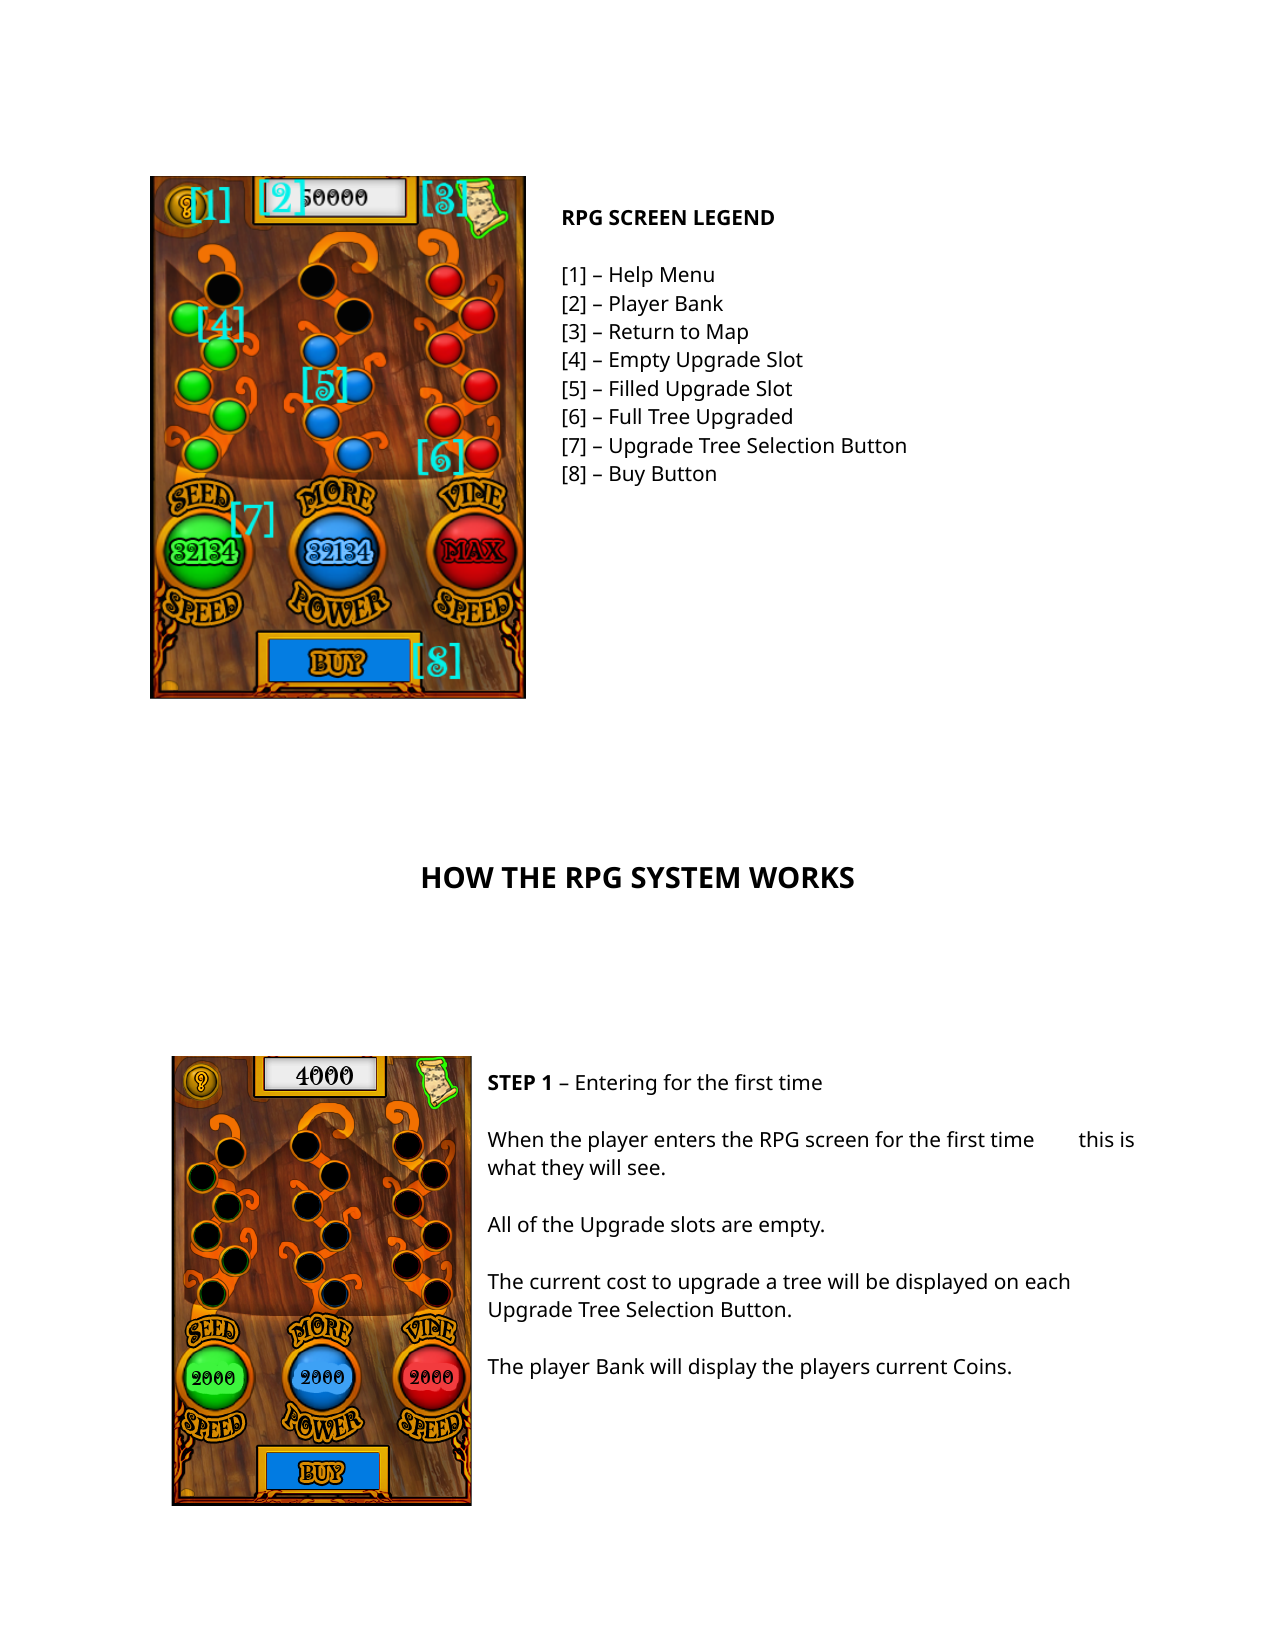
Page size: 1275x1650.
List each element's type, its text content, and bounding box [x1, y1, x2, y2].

text [118, 1267, 171, 1324]
text [1] – Help Menu [526, 260, 1157, 289]
text [118, 459, 150, 488]
text The current cost to upgrade a tree will be displayed on each Upgrade Tree Selection Button. [472, 1267, 1157, 1324]
text [118, 203, 150, 232]
text RPG SCREEN LEGEND [526, 203, 1157, 232]
text [118, 260, 150, 289]
picture [171, 1056, 472, 1507]
text [118, 1068, 171, 1096]
text [118, 1125, 171, 1182]
text When the player enters the RPG screen for the first time this is what they will see. [472, 1125, 1157, 1182]
text [118, 431, 150, 459]
text [7] – Upgrade Tree Selection Button [526, 431, 1157, 459]
text [6] – Full Tree Upgraded [526, 402, 1157, 431]
text [5] – Filled Upgrade Slot [526, 374, 1157, 402]
text STEP 1 – Entering for the first time [472, 1068, 1157, 1096]
text [118, 374, 150, 402]
text [118, 346, 150, 374]
text [8] – Buy Button [526, 459, 1157, 488]
text The player Bank will display the players current Coins. [472, 1352, 1157, 1381]
text [118, 289, 150, 317]
picture [150, 176, 526, 701]
text [118, 317, 150, 346]
text [118, 402, 150, 431]
text All of the Upgrade slots are empty. [472, 1210, 1157, 1238]
text HOW THE RPG SYSTEM WORKS [118, 857, 1157, 897]
text [3] – Return to Map [526, 317, 1157, 346]
text [4] – Empty Upgrade Slot [526, 346, 1157, 374]
text [2] – Player Bank [526, 289, 1157, 317]
text [118, 1210, 171, 1238]
text [118, 1352, 171, 1381]
